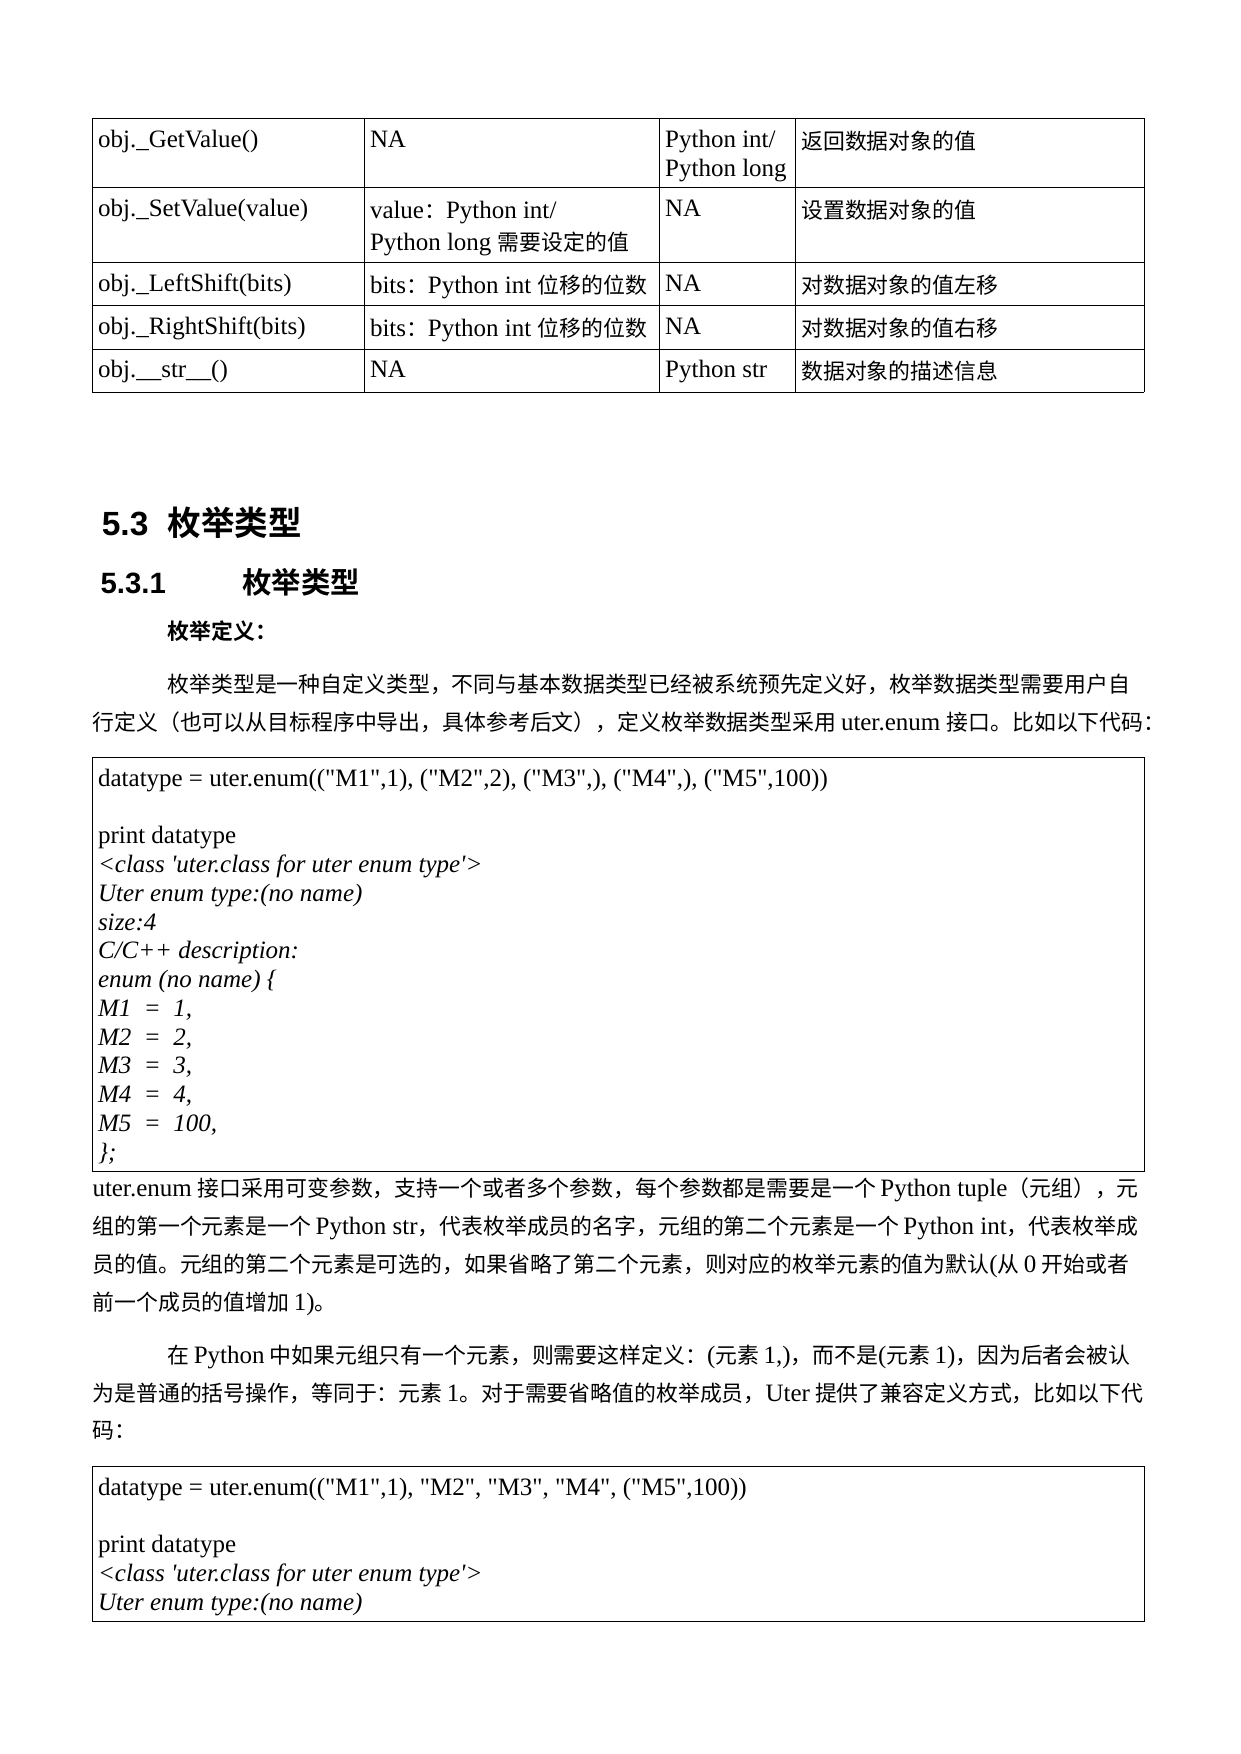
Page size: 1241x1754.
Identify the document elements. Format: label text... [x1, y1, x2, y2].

table_cell 数据对象的描述信息 [796, 350, 1144, 392]
table_cell NA [660, 306, 795, 348]
table_cell bits：Python int 位移的位数 [365, 263, 659, 305]
table_cell 返回数据对象的值 [796, 119, 1144, 187]
table_cell NA [365, 119, 659, 187]
table_cell value：Python int/ Python long 需要设定的值 [365, 188, 659, 262]
table_cell Python str [660, 350, 795, 392]
table_cell obj._RightShift(bits) [93, 306, 364, 348]
table_header datatype = uter.enum(("M1",1), "M2", "M3", "M4", ("M5",100)) print datatype <class 'uter.class for uter enum type'> Uter enum type:(no name) [93, 1467, 1144, 1621]
table_cell 对数据对象的值右移 [796, 306, 1144, 348]
table_cell Python int/ Python long [660, 119, 795, 187]
table_cell NA [660, 188, 795, 262]
table_cell 设置数据对象的值 [796, 188, 1144, 262]
table_cell obj._GetValue() [93, 119, 364, 187]
table_cell 对数据对象的值左移 [796, 263, 1144, 305]
subtitle 枚举类型 [92, 496, 1144, 545]
table_cell obj._SetValue(value) [93, 188, 364, 262]
text 枚举类型是一种自定义类型，不同与基本数据类型已经被系统预先定义好，枚举数据类型需要用户自行定义（也可以从目标程序中导出，具体参考后文），定义枚举数据类型采用 uter.enum 接口。比如以下代码： [92, 667, 1144, 736]
text 枚举定义： [92, 614, 1144, 646]
text 在Python中如果元组只有一个元素，则需要这样定义：(元素1,)，而不是(元素1)，因为后者会被认为是普通的括号操作，等同于：元素1。对于需要省略值的枚举成员，Uter提供了兼容定义方式，比如以下代码： [92, 1338, 1144, 1445]
subtitle 枚举类型 [92, 559, 1144, 602]
table_cell NA [660, 263, 795, 305]
table_cell bits：Python int 位移的位数 [365, 306, 659, 348]
table_header datatype = uter.enum(("M1",1), ("M2",2), ("M3",), ("M4",), ("M5",100)) print datatype <class 'uter.class for uter enum type'> Uter enum type:(no name) size:4 C/C++ description: enum (no name) { M1 = 1, M2 = 2, M3 = 3, M4 = 4, M5 = 100, }; [93, 758, 1144, 1171]
table_cell NA [365, 350, 659, 392]
table_cell obj._LeftShift(bits) [93, 263, 364, 305]
text uter.enum 接口采用可变参数，支持一个或者多个参数，每个参数都是需要是一个Python tuple（元组），元组的第一个元素是一个Python str，代表枚举成员的名字，元组的第二个元素是一个Python int，代表枚举成员的值。元组的第二个元素是可选的，如果省略了第二个元素，则对应的枚举元素的值为默认(从0开始或者前一个成员的值增加1)。 [92, 1172, 1144, 1317]
table_cell obj.__str__() [93, 350, 364, 392]
